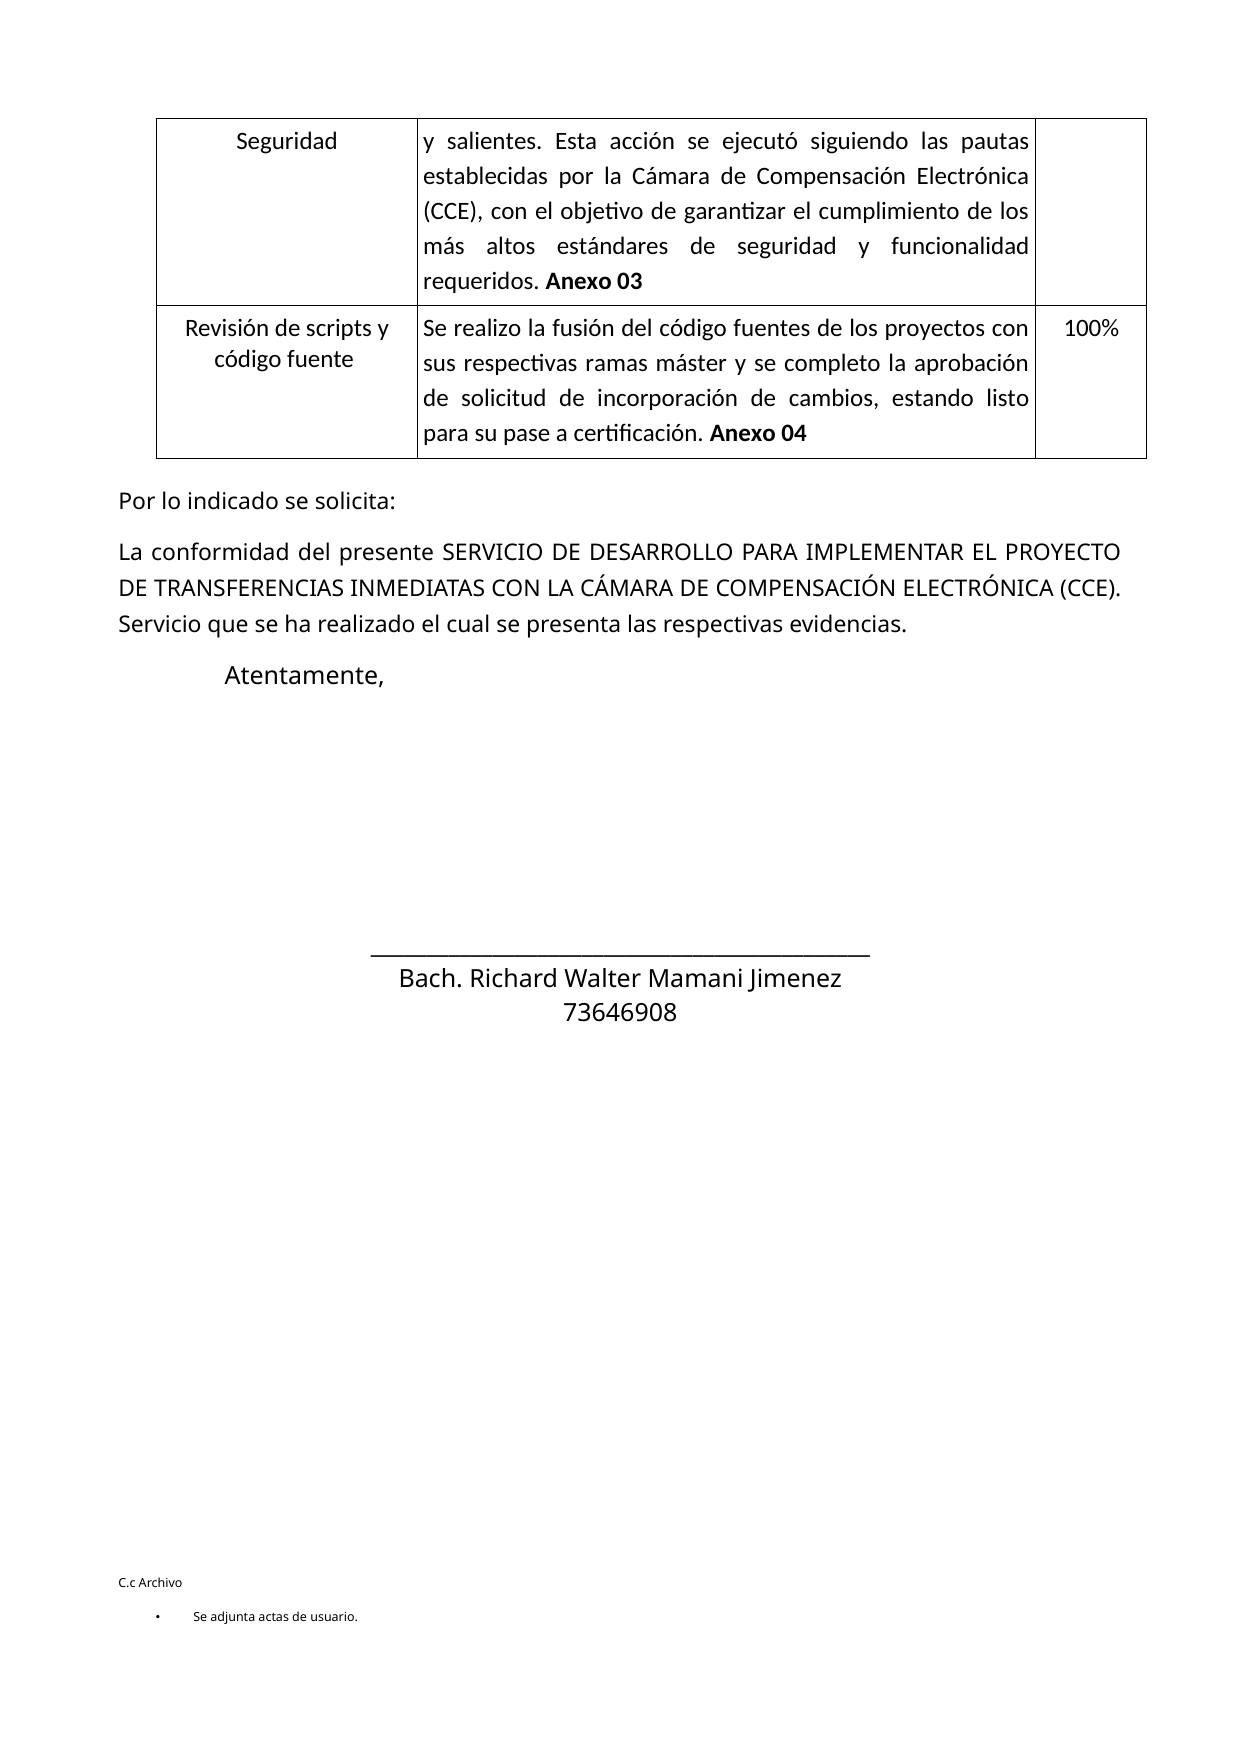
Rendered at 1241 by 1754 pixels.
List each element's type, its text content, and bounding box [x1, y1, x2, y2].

text Atentamente, [118, 658, 1122, 692]
text C.c Archivo [118, 1574, 1122, 1591]
text Por lo indicado se solicita: [118, 485, 1122, 516]
list Se adjunta actas de usuario. [156, 1608, 1122, 1625]
text La conformidad del presente SERVICIO DE DESARROLLO PARA IMPLEMENTAR EL PROYECTO DE TRANSFERENCIAS INMEDIATAS CON LA CÁMARA DE COMPENSACIÓN ELECTRÓNICA (CCE). Servicio que se ha realizado el cual se presenta las respectivas evidencias. [118, 536, 1122, 639]
table_cell y salientes. Esta acción se ejecutó siguiendo las pautas establecidas por la Cámara de Compensación Electrónica (CCE), con el objetivo de garantizar el cumplimiento de los más altos estándares de seguridad y funcionalidad requeridos. Anexo 03 [418, 119, 1035, 305]
table_cell 100% [1036, 306, 1146, 458]
table_cell Se realizo la fusión del código fuentes de los proyectos con sus respectivas ramas máster y se completo la aprobación de solicitud de incorporación de cambios, estando listo para su pase a certificación. Anexo 04 [418, 306, 1035, 458]
text _____________________________________________ [118, 927, 1122, 961]
table_cell Revisión de scripts y código fuente [157, 306, 417, 458]
text 73646908 [118, 995, 1122, 1029]
table_cell [1036, 119, 1146, 305]
text Bach. Richard Walter Mamani Jimenez [118, 961, 1122, 995]
table_cell Seguridad [157, 119, 417, 305]
